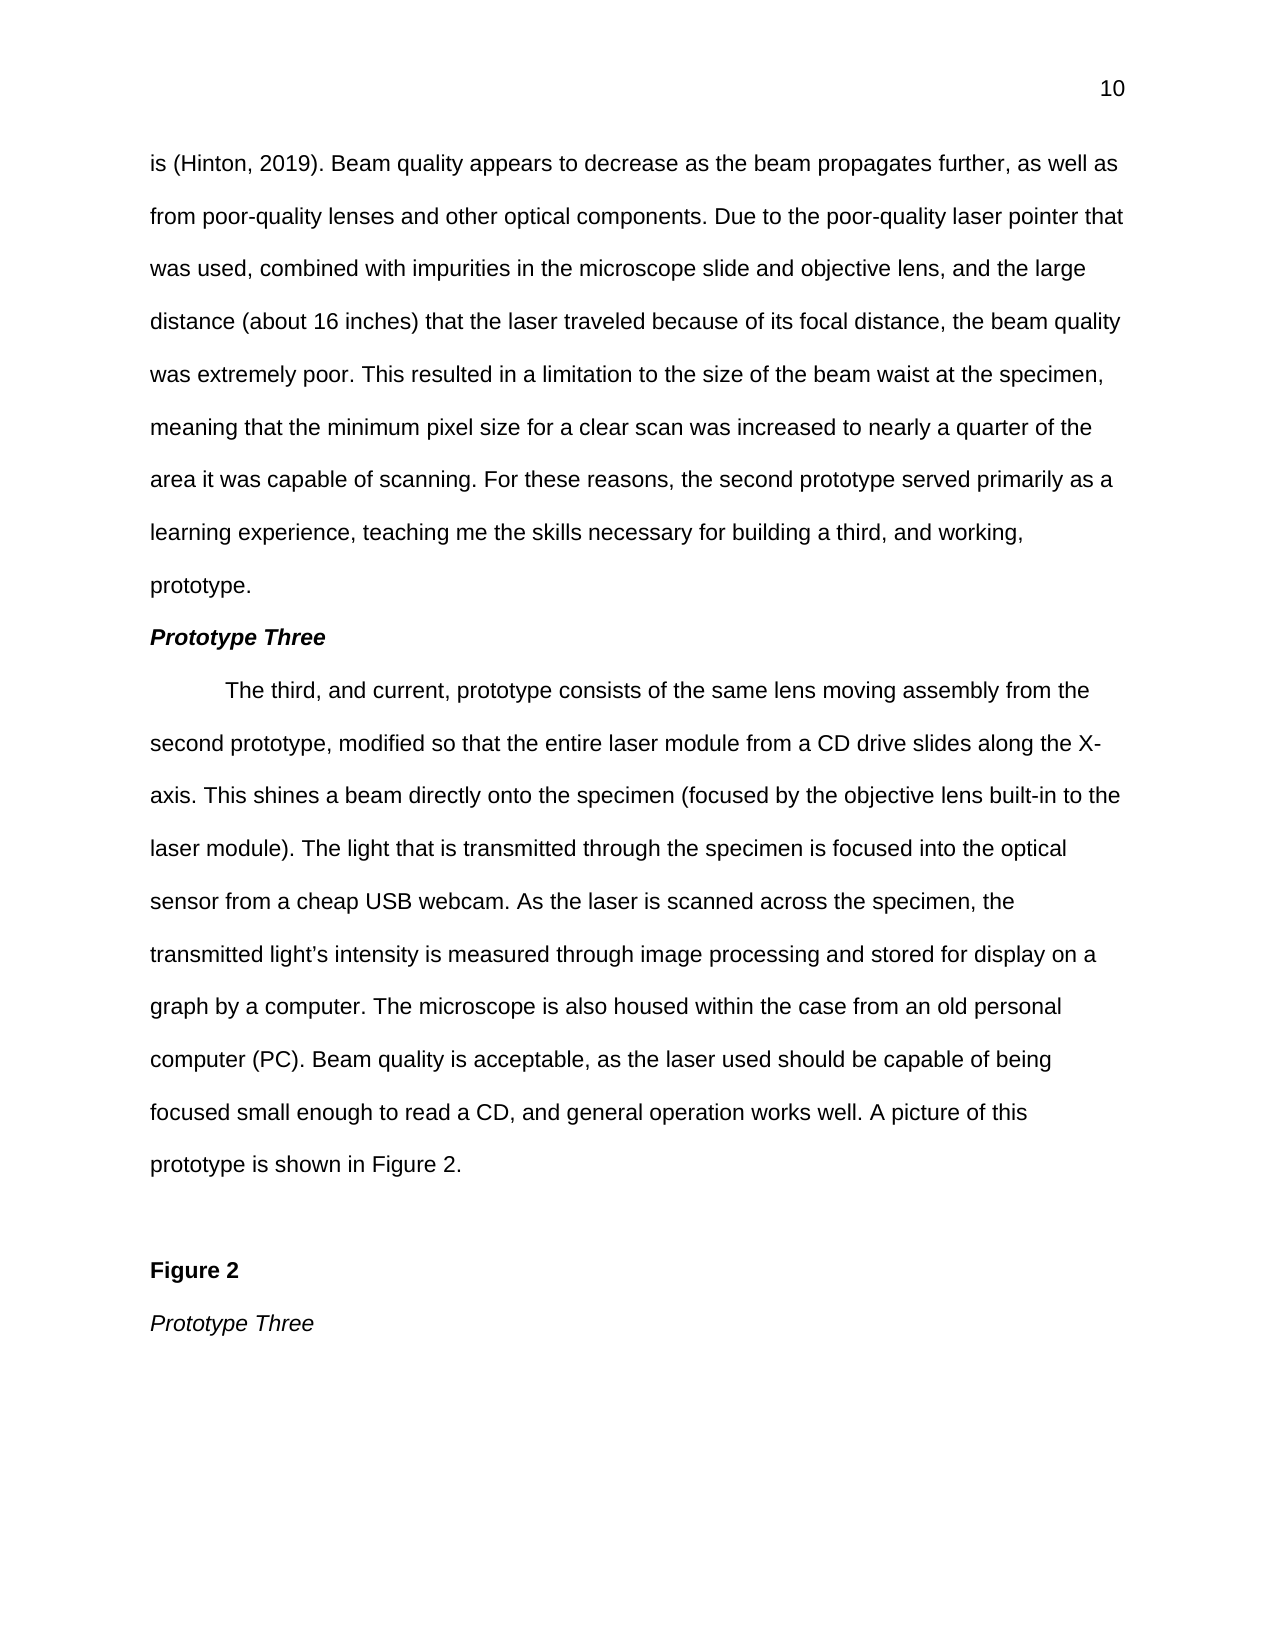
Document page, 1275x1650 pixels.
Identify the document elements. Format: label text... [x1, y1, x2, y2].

text Figure 2 [150, 1257, 1125, 1283]
text The third, and current, prototype consists of the same lens moving assembly from the second prototype, modified so that the entire laser module from a CD drive slides along the X-axis. This shines a beam directly onto the specimen (focused by the objective lens built-in to the laser module). The light that is transmitted through the specimen is focused into the optical sensor from a cheap USB webcam. As the laser is scanned across the specimen, the transmitted light’s intensity is measured through image processing and stored for display on a graph by a computer. The microscope is also housed within the case from an old personal computer (PC). Beam quality is acceptable, as the laser used should be capable of being focused small enough to read a CD, and general operation works well. A picture of this prototype is shown in Figure 2. [150, 677, 1125, 1178]
text is (Hinton, 2019). Beam quality appears to decrease as the beam propagates further, as well as from poor-quality lenses and other optical components. Due to the poor-quality laser pointer that was used, combined with impurities in the microscope slide and objective lens, and the large distance (about 16 inches) that the laser traveled because of its focal distance, the beam quality was extremely poor. This resulted in a limitation to the size of the beam waist at the specimen, meaning that the minimum pixel size for a clear scan was increased to nearly a quarter of the area it was capable of scanning. For these reasons, the second prototype served primarily as a learning experience, teaching me the skills necessary for building a third, and working, prototype. [150, 150, 1125, 598]
text Prototype Three [150, 624, 1125, 651]
text Prototype Three [150, 1309, 1125, 1336]
